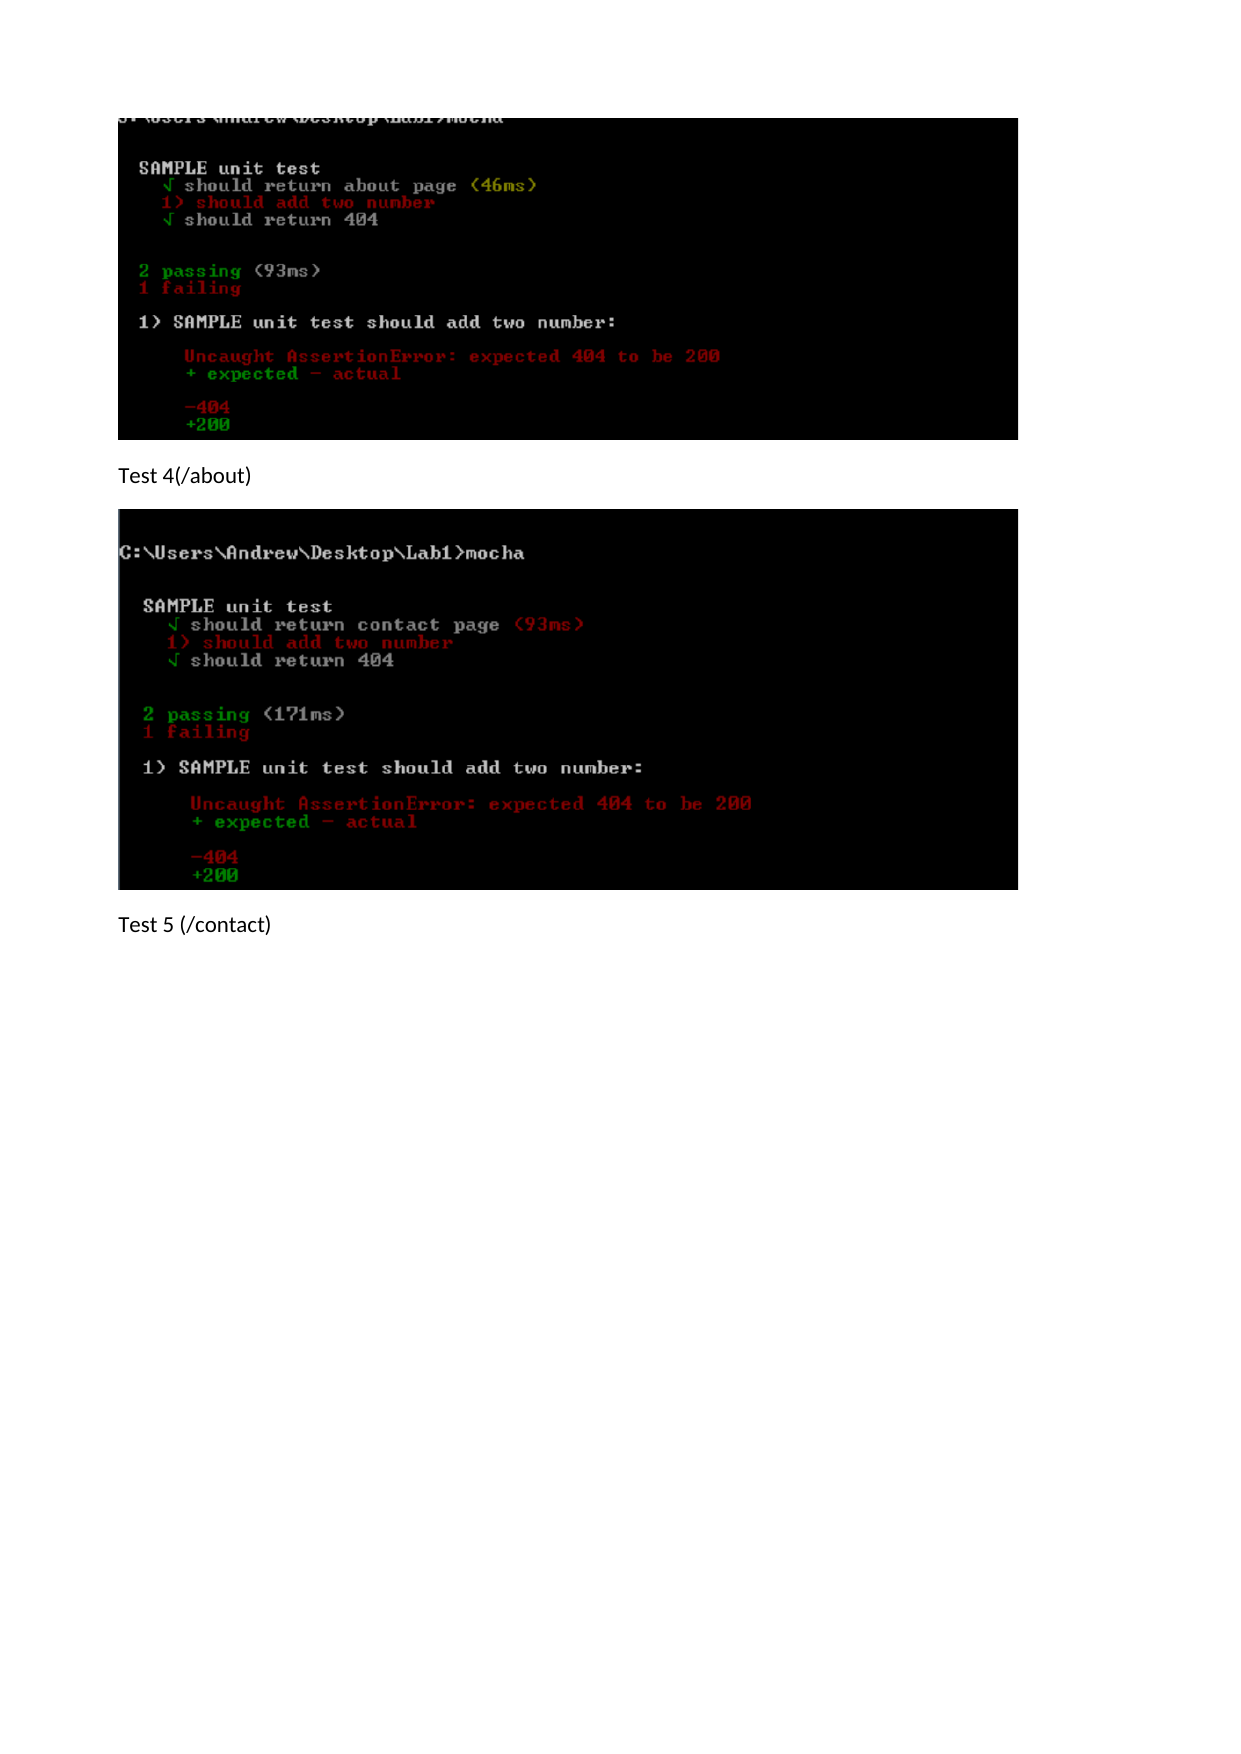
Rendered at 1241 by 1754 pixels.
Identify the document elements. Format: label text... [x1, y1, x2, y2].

text Test 5 (/contact) [118, 910, 1122, 938]
text Test 4(/about) [118, 461, 1122, 489]
